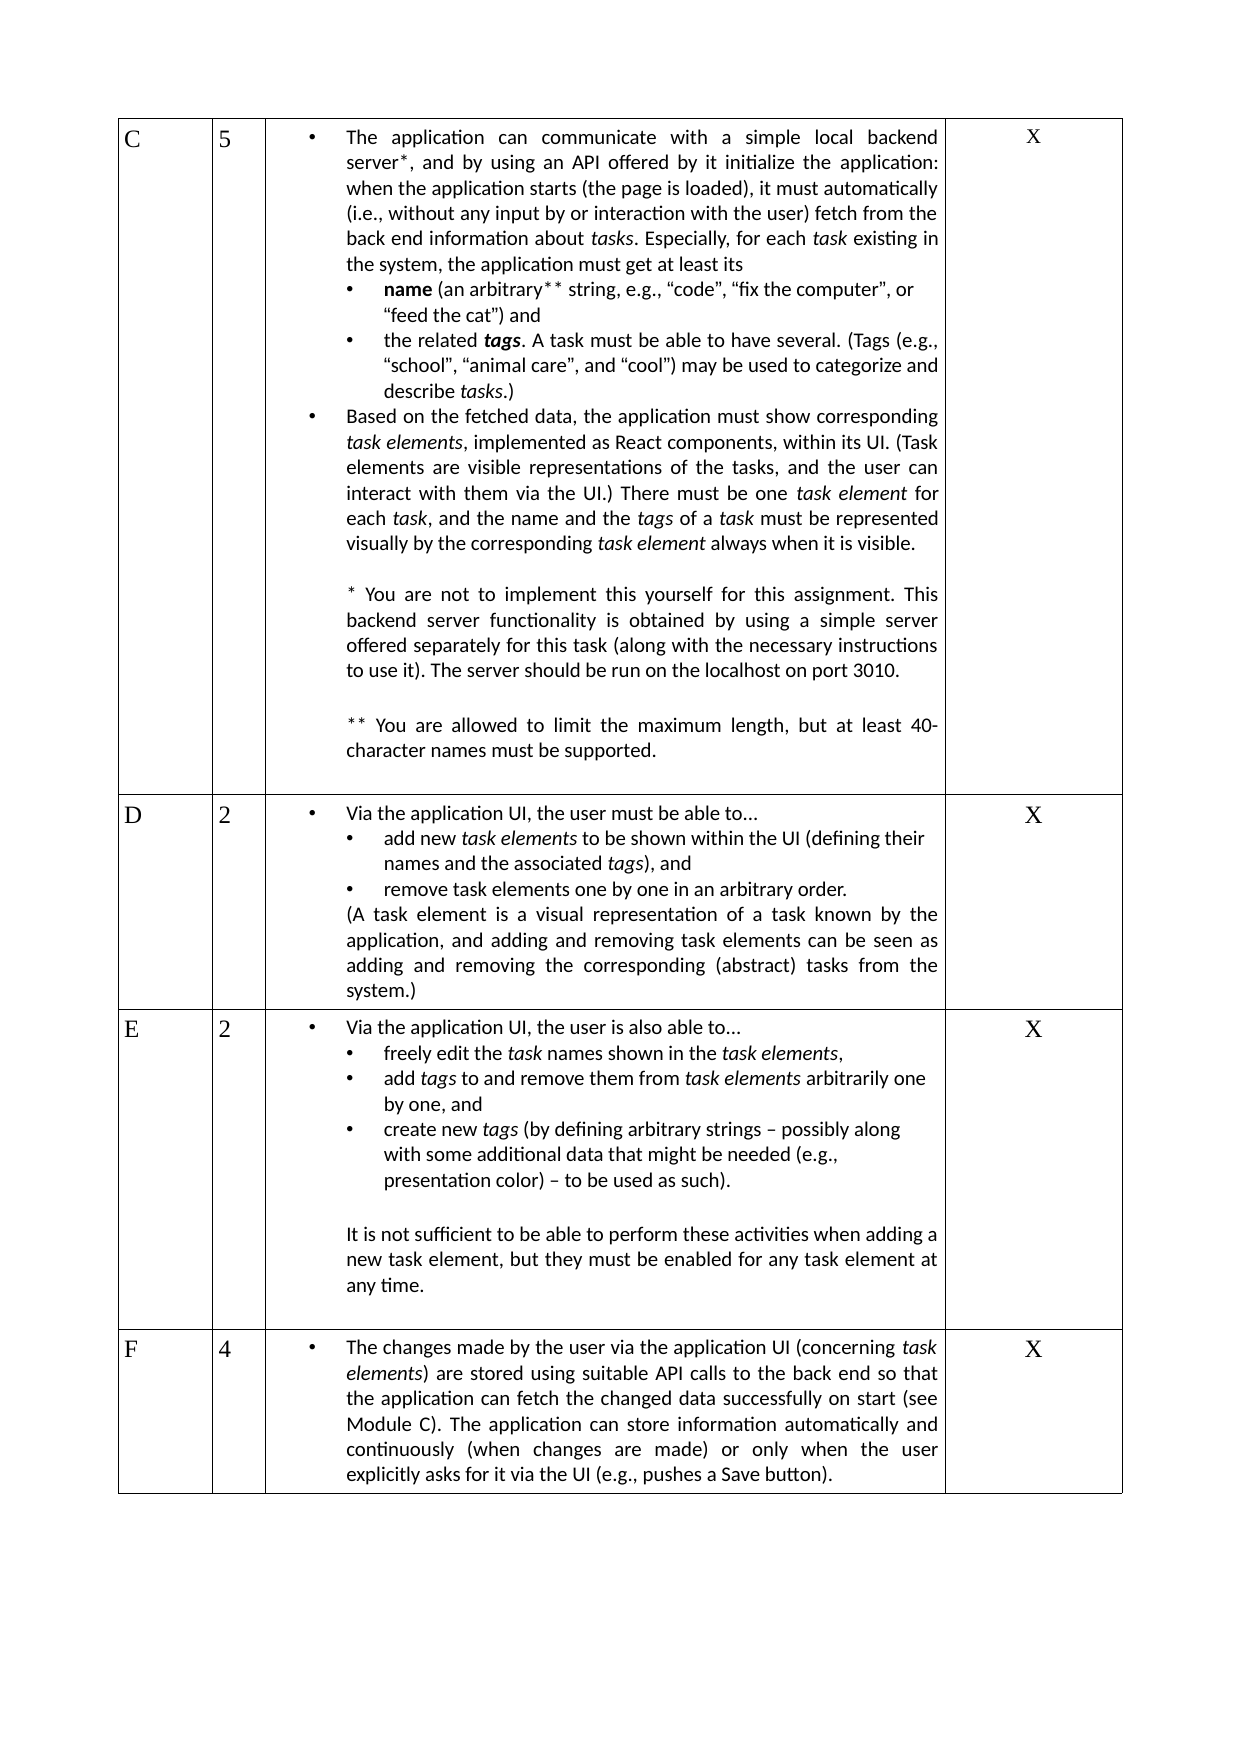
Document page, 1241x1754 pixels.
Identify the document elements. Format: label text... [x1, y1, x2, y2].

table_cell The application can communicate with a simple local backend server*, and by using an API offered by it initialize the application: when the application starts (the page is loaded), it must automatically (i.e., without any input by or interaction with the user) fetch from the back end information about tasks. Especially, for each task existing in the system, the application must get at least its name (an arbitrary** string, e.g., “code”, “fix the computer”, or “feed the cat”) and the related tags. A task must be able to have several. (Tags (e.g., “school”, “animal care”, and “cool”) may be used to categorize and describe tasks.) Based on the fetched data, the application must show corresponding task elements, implemented as React components, within its UI. (Task elements are visible representations of the tasks, and the user can interact with them via the UI.) There must be one task element for each task, and the name and the tags of a task must be represented visually by the corresponding task element always when it is visible. * You are not to implement this yourself for this assignment. This backend server functionality is obtained by using a simple server offered separately for this task (along with the necessary instructions to use it). The server should be run on the localhost on port 3010. ** You are allowed to limit the maximum length, but at least 40-character names must be supported. [266, 119, 945, 794]
table_cell E [119, 1010, 212, 1329]
table_cell 2 [213, 795, 265, 1009]
table_cell X [946, 795, 1122, 1009]
table_cell 2 [213, 1010, 265, 1329]
table_cell X [946, 119, 1122, 794]
table_cell Via the application UI, the user is also able to... freely edit the task names shown in the task elements, add tags to and remove them from task elements arbitrarily one by one, and create new tags (by defining arbitrary strings – possibly along with some additional data that might be needed (e.g., presentation color) – to be used as such). It is not sufficient to be able to perform these activities when adding a new task element, but they must be enabled for any task element at any time. [266, 1010, 945, 1329]
table_cell Via the application UI, the user must be able to... add new task elements to be shown within the UI (defining their names and the associated tags), and remove task elements one by one in an arbitrary order. (A task element is a visual representation of a task known by the application, and adding and removing task elements can be seen as adding and removing the corresponding (abstract) tasks from the system.) [266, 795, 945, 1009]
table_cell C [119, 119, 212, 794]
table_cell The changes made by the user via the application UI (concerning task elements) are stored using suitable API calls to the back end so that the application can fetch the changed data successfully on start (see Module C). The application can store information automatically and continuously (when changes are made) or only when the user explicitly asks for it via the UI (e.g., pushes a Save button). [266, 1330, 945, 1493]
table_cell X [946, 1010, 1122, 1329]
table_cell 5 [213, 119, 265, 794]
table_cell X [946, 1330, 1122, 1493]
table_cell D [119, 795, 212, 1009]
table_cell 4 [213, 1330, 265, 1493]
table_cell F [119, 1330, 212, 1493]
